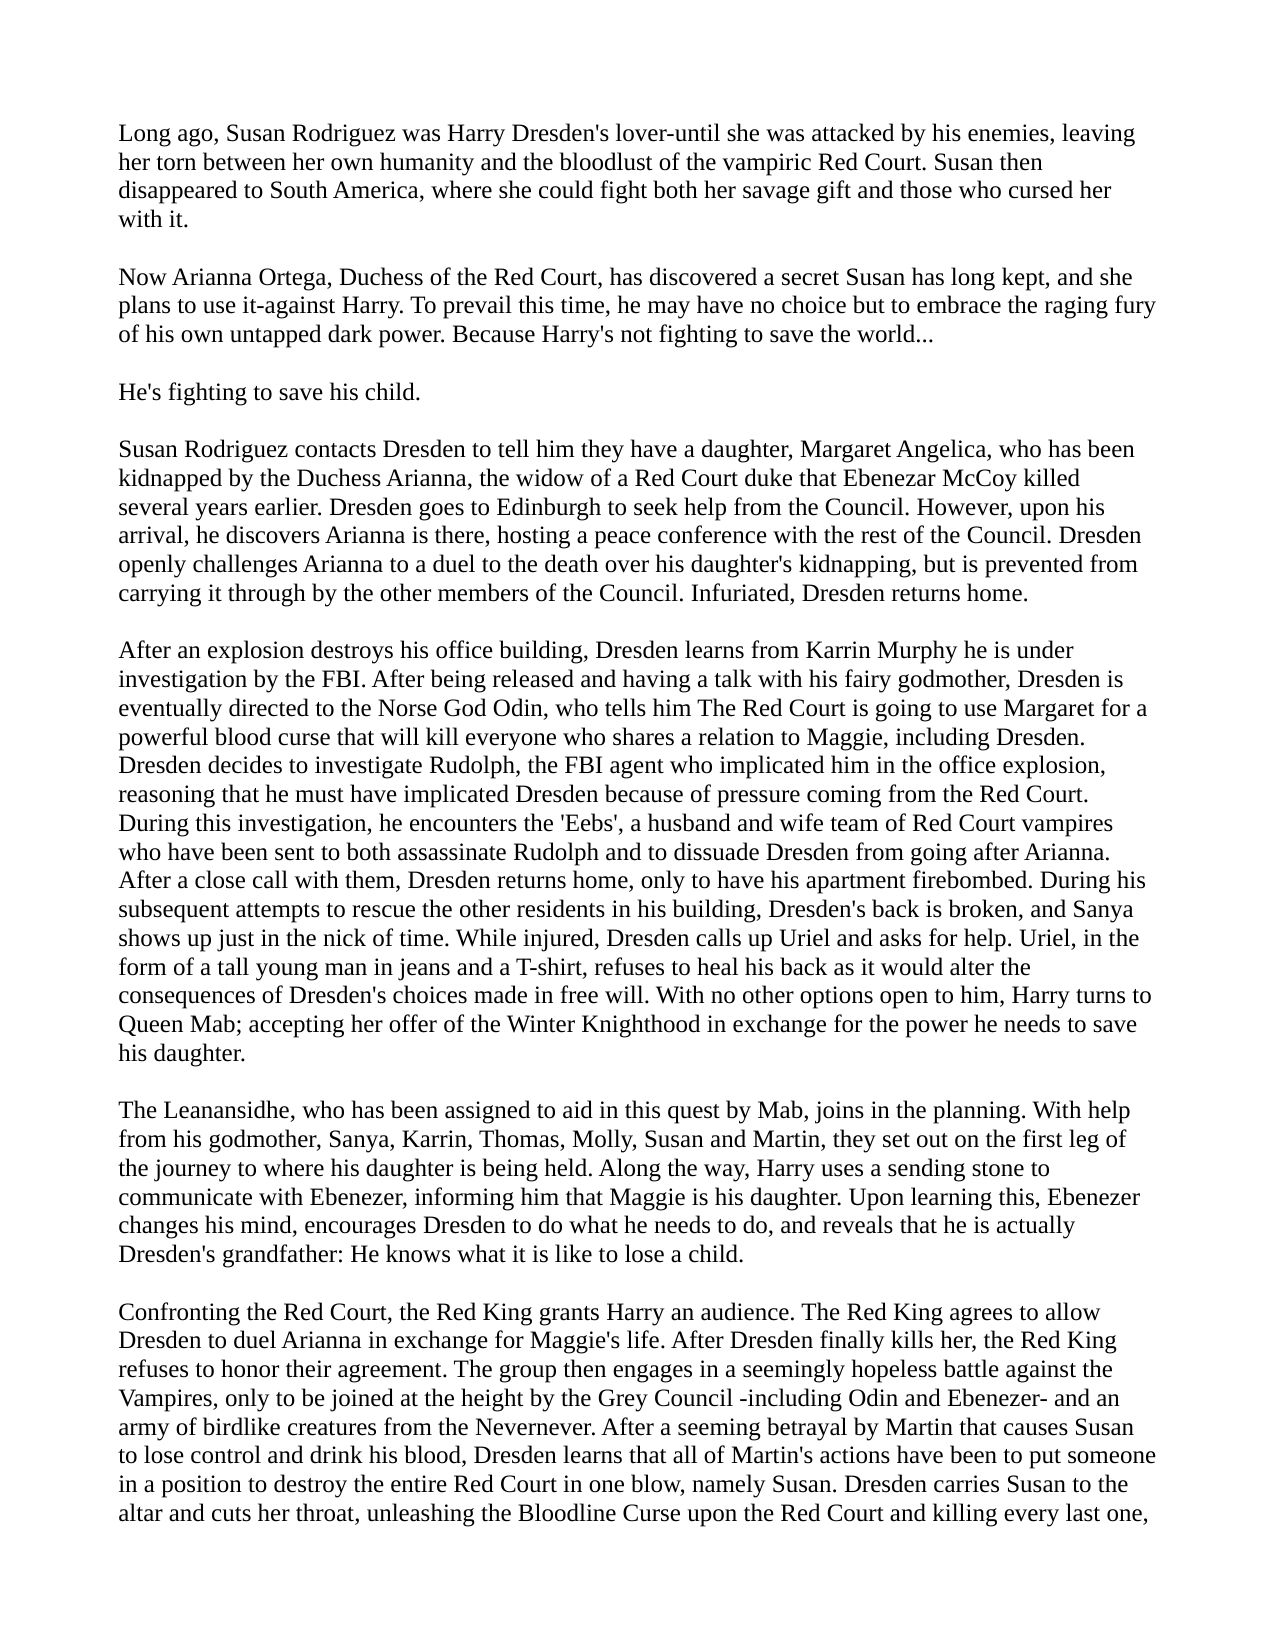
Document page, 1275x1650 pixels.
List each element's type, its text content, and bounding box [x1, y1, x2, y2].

text Susan Rodriguez contacts Dresden to tell him they have a daughter, Margaret Angelica, who has been kidnapped by the Duchess Arianna, the widow of a Red Court duke that Ebenezar McCoy killed several years earlier. Dresden goes to Edinburgh to seek help from the Council. However, upon his arrival, he discovers Arianna is there, hosting a peace conference with the rest of the Council. Dresden openly challenges Arianna to a duel to the death over his daughter's kidnapping, but is prevented from carrying it through by the other members of the Council. Infuriated, Dresden returns home. [118, 434, 1157, 607]
text The Leanansidhe, who has been assigned to aid in this quest by Mab, joins in the planning. With help from his godmother, Sanya, Karrin, Thomas, Molly, Susan and Martin, they set out on the first leg of the journey to where his daughter is being held. Along the way, Harry uses a sending stone to communicate with Ebenezer, informing him that Maggie is his daughter. Upon learning this, Ebenezer changes his mind, encourages Dresden to do what he needs to do, and reveals that he is actually Dresden's grandfather: He knows what it is like to lose a child. [118, 1096, 1157, 1268]
text Long ago, Susan Rodriguez was Harry Dresden's lover-until she was attacked by his enemies, leaving her torn between her own humanity and the bloodlust of the vampiric Red Court. Susan then disappeared to South America, where she could fight both her savage gift and those who cursed her with it. [118, 118, 1157, 233]
text Confronting the Red Court, the Red King grants Harry an audience. The Red King agrees to allow Dresden to duel Arianna in exchange for Maggie's life. After Dresden finally kills her, the Red King refuses to honor their agreement. The group then engages in a seemingly hopeless battle against the Vampires, only to be joined at the height by the Grey Council -including Odin and Ebenezer- and an army of birdlike creatures from the Nevernever. After a seeming betrayal by Martin that causes Susan to lose control and drink his blood, Dresden learns that all of Martin's actions have been to put someone in a position to destroy the entire Red Court in one blow, namely Susan. Dresden carries Susan to the altar and cuts her throat, unleashing the Bloodline Curse upon the Red Court and killing every last one, [118, 1297, 1157, 1527]
text After an explosion destroys his office building, Dresden learns from Karrin Murphy he is under investigation by the FBI. After being released and having a talk with his fairy godmother, Dresden is eventually directed to the Norse God Odin, who tells him The Red Court is going to use Margaret for a powerful blood curse that will kill everyone who shares a relation to Maggie, including Dresden. Dresden decides to investigate Rudolph, the FBI agent who implicated him in the office explosion, reasoning that he must have implicated Dresden because of pressure coming from the Red Court. During this investigation, he encounters the 'Eebs', a husband and wife team of Red Court vampires who have been sent to both assassinate Rudolph and to dissuade Dresden from going after Arianna. After a close call with them, Dresden returns home, only to have his apartment firebombed. During his subsequent attempts to rescue the other residents in his building, Dresden's back is broken, and Sanya shows up just in the nick of time. While injured, Dresden calls up Uriel and asks for help. Uriel, in the form of a tall young man in jeans and a T-shirt, refuses to heal his back as it would alter the consequences of Dresden's choices made in free will. With no other options open to him, Harry turns to Queen Mab; accepting her offer of the Winter Knighthood in exchange for the power he needs to save his daughter. [118, 636, 1157, 1067]
text Now Arianna Ortega, Duchess of the Red Court, has discovered a secret Susan has long kept, and she plans to use it-against Harry. To prevail this time, he may have no choice but to embrace the raging fury of his own untapped dark power. Because Harry's not fighting to save the world... [118, 262, 1157, 348]
text He's fighting to save his child. [118, 377, 1157, 406]
